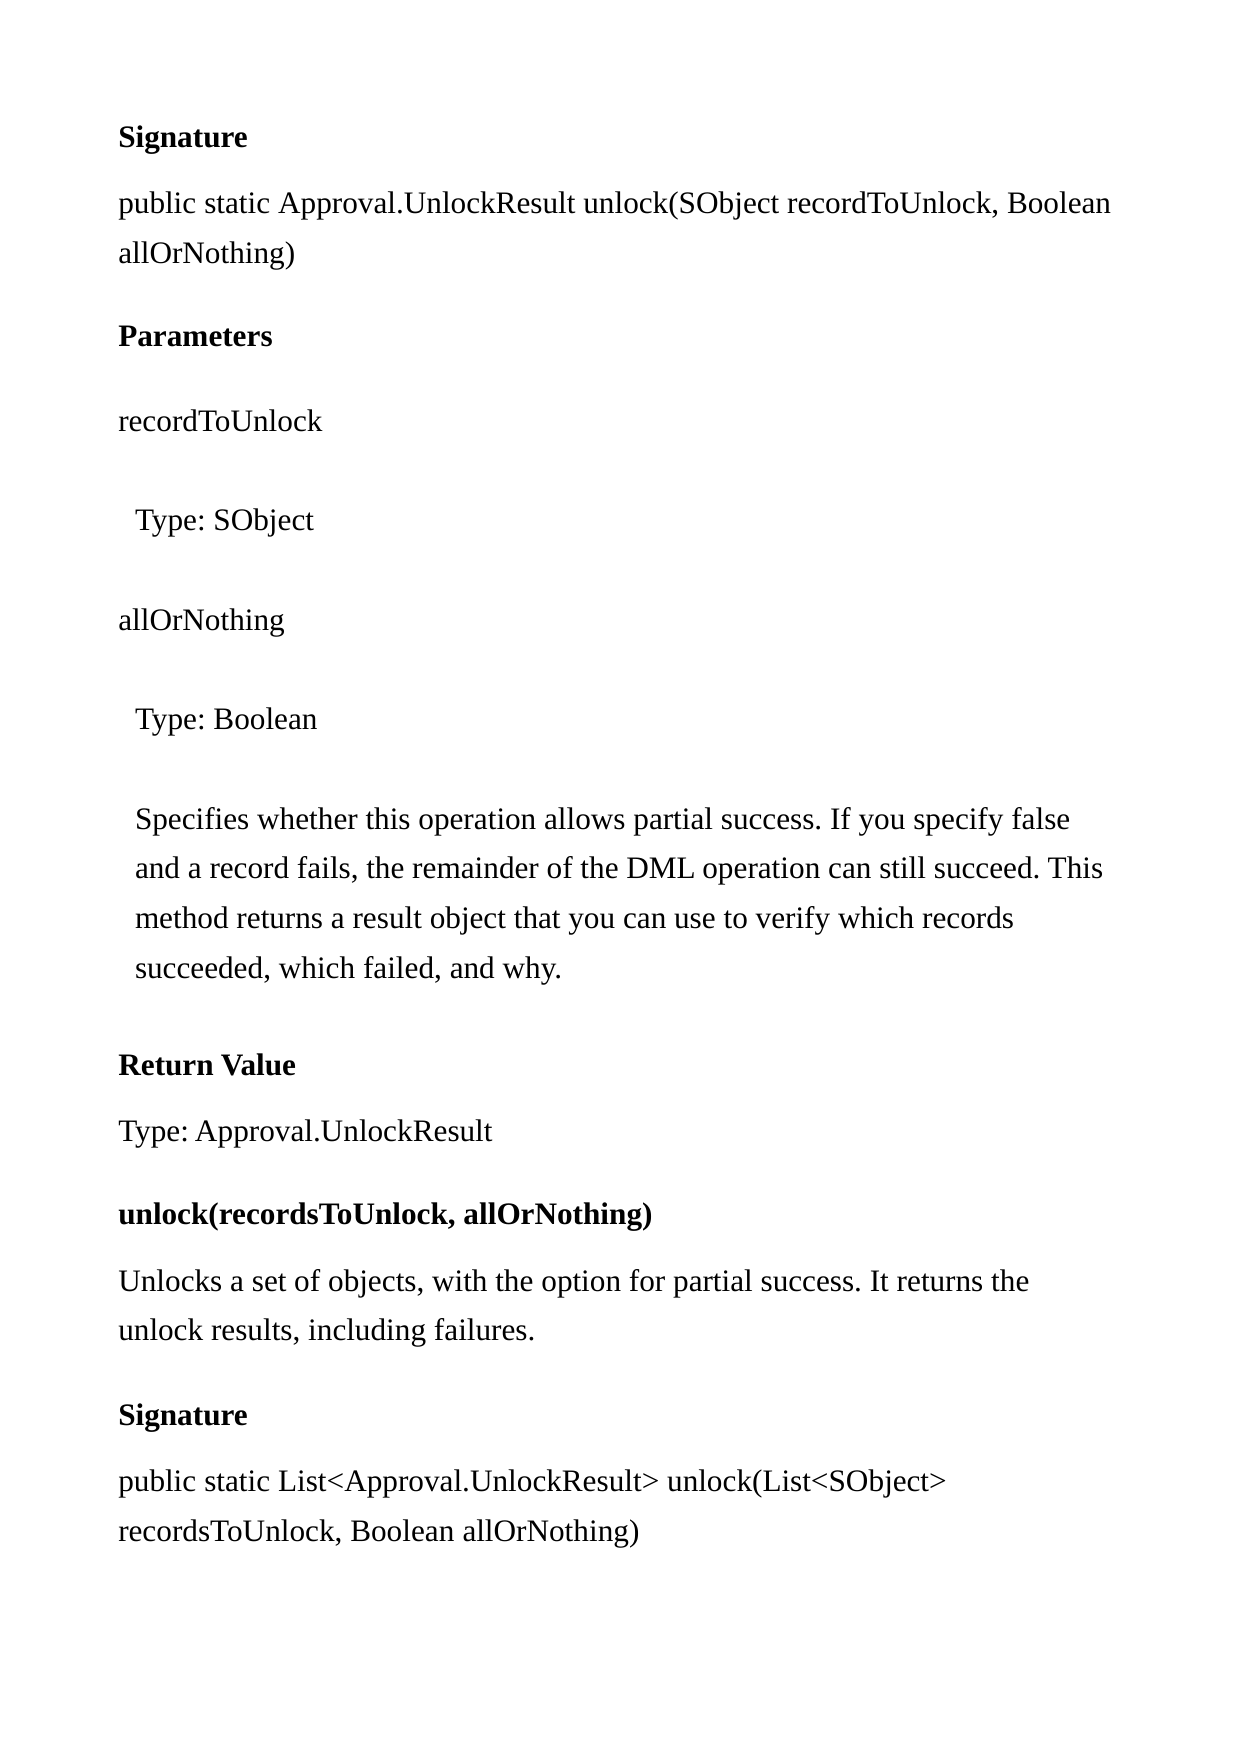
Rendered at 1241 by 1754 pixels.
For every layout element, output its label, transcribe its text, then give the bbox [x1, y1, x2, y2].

text Type: SObject [135, 501, 1122, 537]
subtitle Signature [118, 118, 1122, 154]
text Type: Approval.UnlockResult [118, 1113, 1122, 1149]
subtitle Parameters [118, 317, 1122, 353]
subtitle Return Value [118, 1046, 1122, 1082]
text public static List<Approval.UnlockResult> unlock(List<SObject> recordsToUnlock, Boolean allOrNothing) [118, 1463, 1122, 1548]
subtitle Signature [118, 1396, 1122, 1432]
text allOrNothing [118, 601, 1122, 637]
text Unlocks a set of objects, with the option for partial success. It returns the unlock results, including failures. [118, 1262, 1122, 1347]
subtitle unlock(recordsToUnlock, allOrNothing) [118, 1196, 1122, 1232]
text public static Approval.UnlockResult unlock(SObject recordToUnlock, Boolean allOrNothing) [118, 184, 1122, 270]
text recordToUnlock [118, 402, 1122, 438]
text Type: Boolean [135, 701, 1122, 737]
text Specifies whether this operation allows partial success. If you specify false and a record fails, the remainder of the DML operation can still succeed. This method returns a result object that you can use to verify which records succeeded, which failed, and why. [135, 800, 1122, 985]
